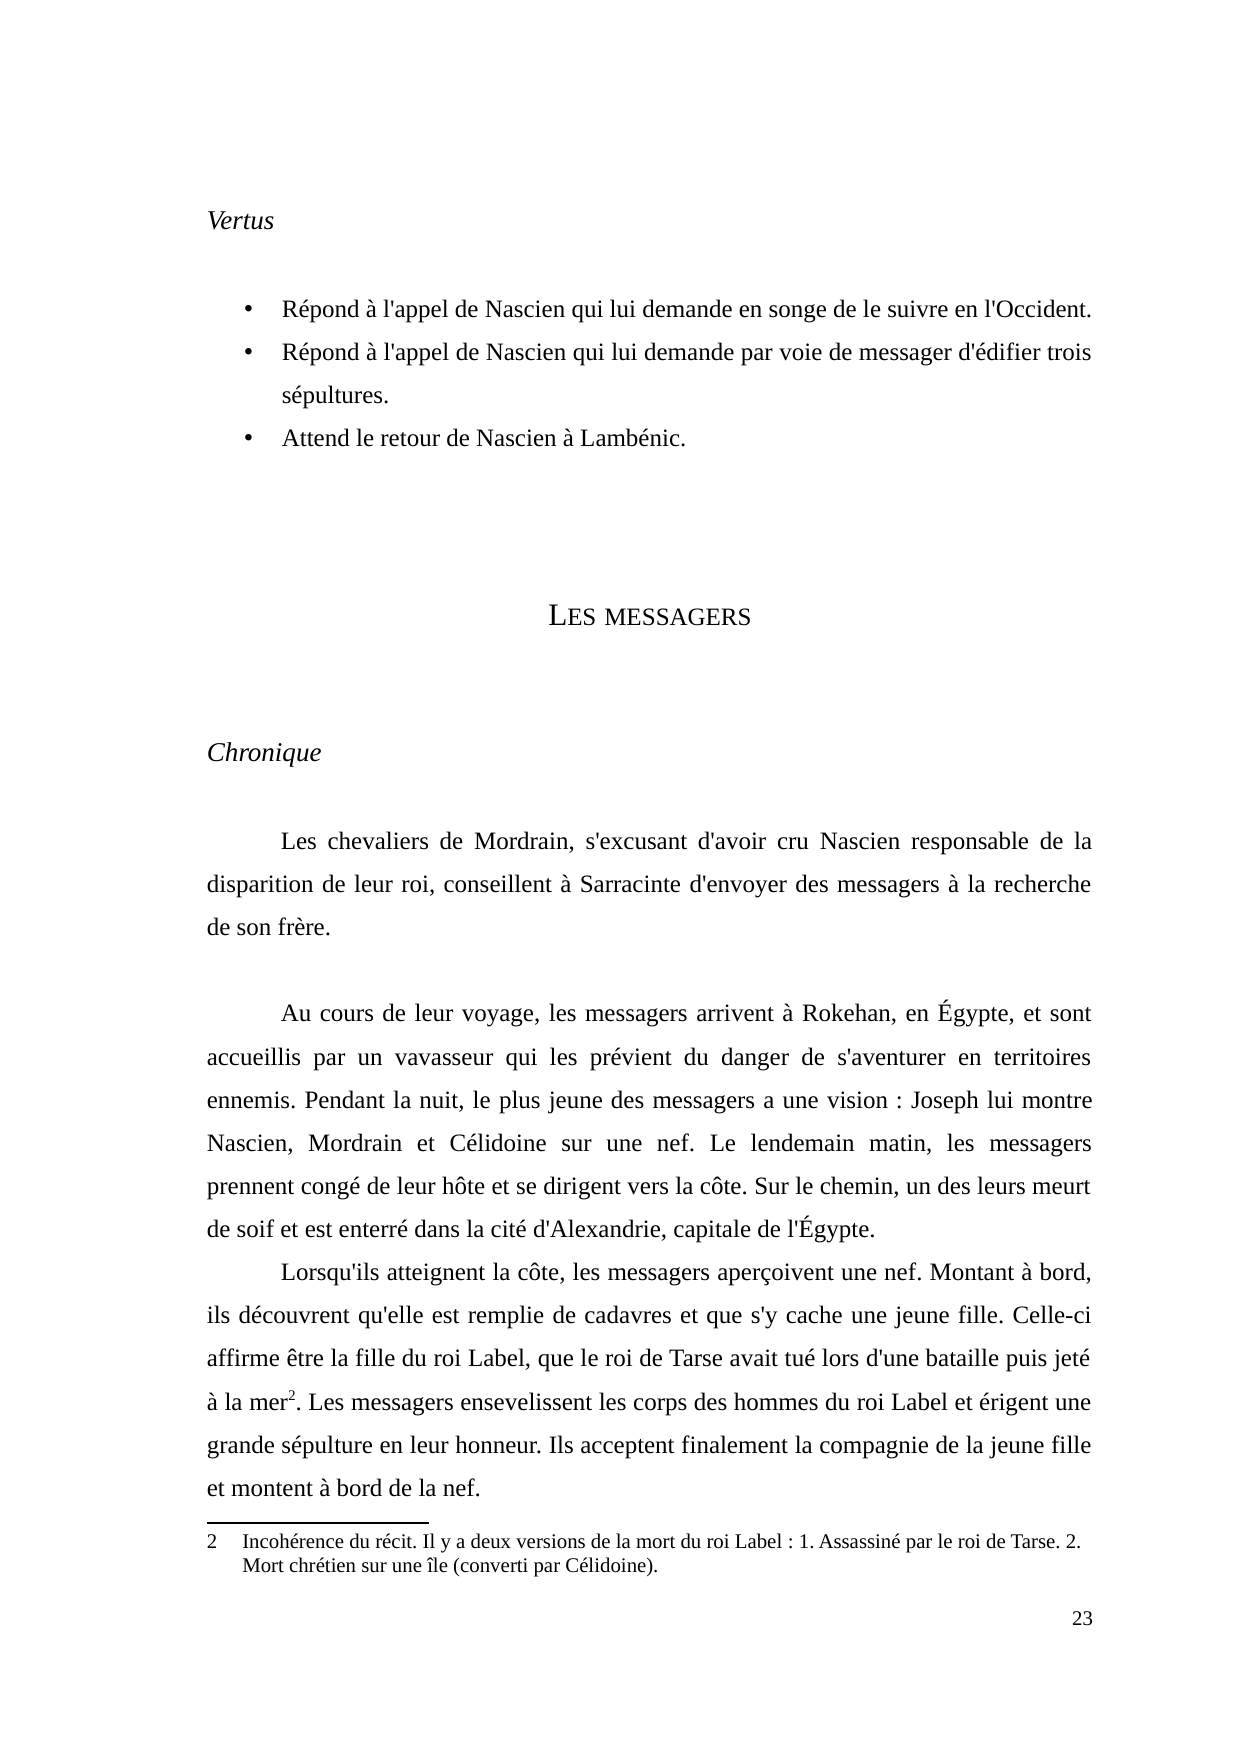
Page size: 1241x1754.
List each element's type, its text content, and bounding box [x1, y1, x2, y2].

text Les chevaliers de Mordrain, s'excusant d'avoir cru Nascien responsable de la disparition de leur roi, conseillent à Sarracinte d'envoyer des messagers à la recherche de son frère. [207, 826, 1093, 941]
text Incohérence du récit. Il y a deux versions de la mort du roi Label : 1. Assassiné par le roi de Tarse. 2. Mort chrétien sur une île (converti par Célidoine). [207, 1529, 1093, 1577]
text Chronique [207, 736, 1093, 767]
list Attend le retour de Nascien à Lambénic. [244, 423, 1093, 452]
text Les messagers [207, 596, 1093, 632]
list Répond à l'appel de Nascien qui lui demande en songe de le suivre en l'Occident. [244, 294, 1093, 323]
text Au cours de leur voyage, les messagers arrivent à Rokehan, en Égypte, et sont accueillis par un vavasseur qui les prévient du danger de s'aventurer en territoires ennemis. Pendant la nuit, le plus jeune des messagers a une vision : Joseph lui montre Nascien, Mordrain et Célidoine sur une nef. Le lendemain matin, les messagers prennent congé de leur hôte et se dirigent vers la côte. Sur le chemin, un des leurs meurt de soif et est enterré dans la cité d'Alexandrie, capitale de l'Égypte. [207, 998, 1093, 1243]
text Vertus [207, 204, 1093, 236]
text Lorsqu'ils atteignent la côte, les messagers aperçoivent une nef. Montant à bord, ils découvrent qu'elle est remplie de cadavres et que s'y cache une jeune fille. Celle-ci affirme être la fille du roi Label, que le roi de Tarse avait tué lors d'une bataille puis jeté à la mer. Les messagers ensevelissent les corps des hommes du roi Label et érigent une grande sépulture en leur honneur. Ils acceptent finalement la compagnie de la jeune fille et montent à bord de la nef. [207, 1257, 1093, 1502]
list Répond à l'appel de Nascien qui lui demande par voie de messager d'édifier trois sépultures. [244, 337, 1093, 409]
